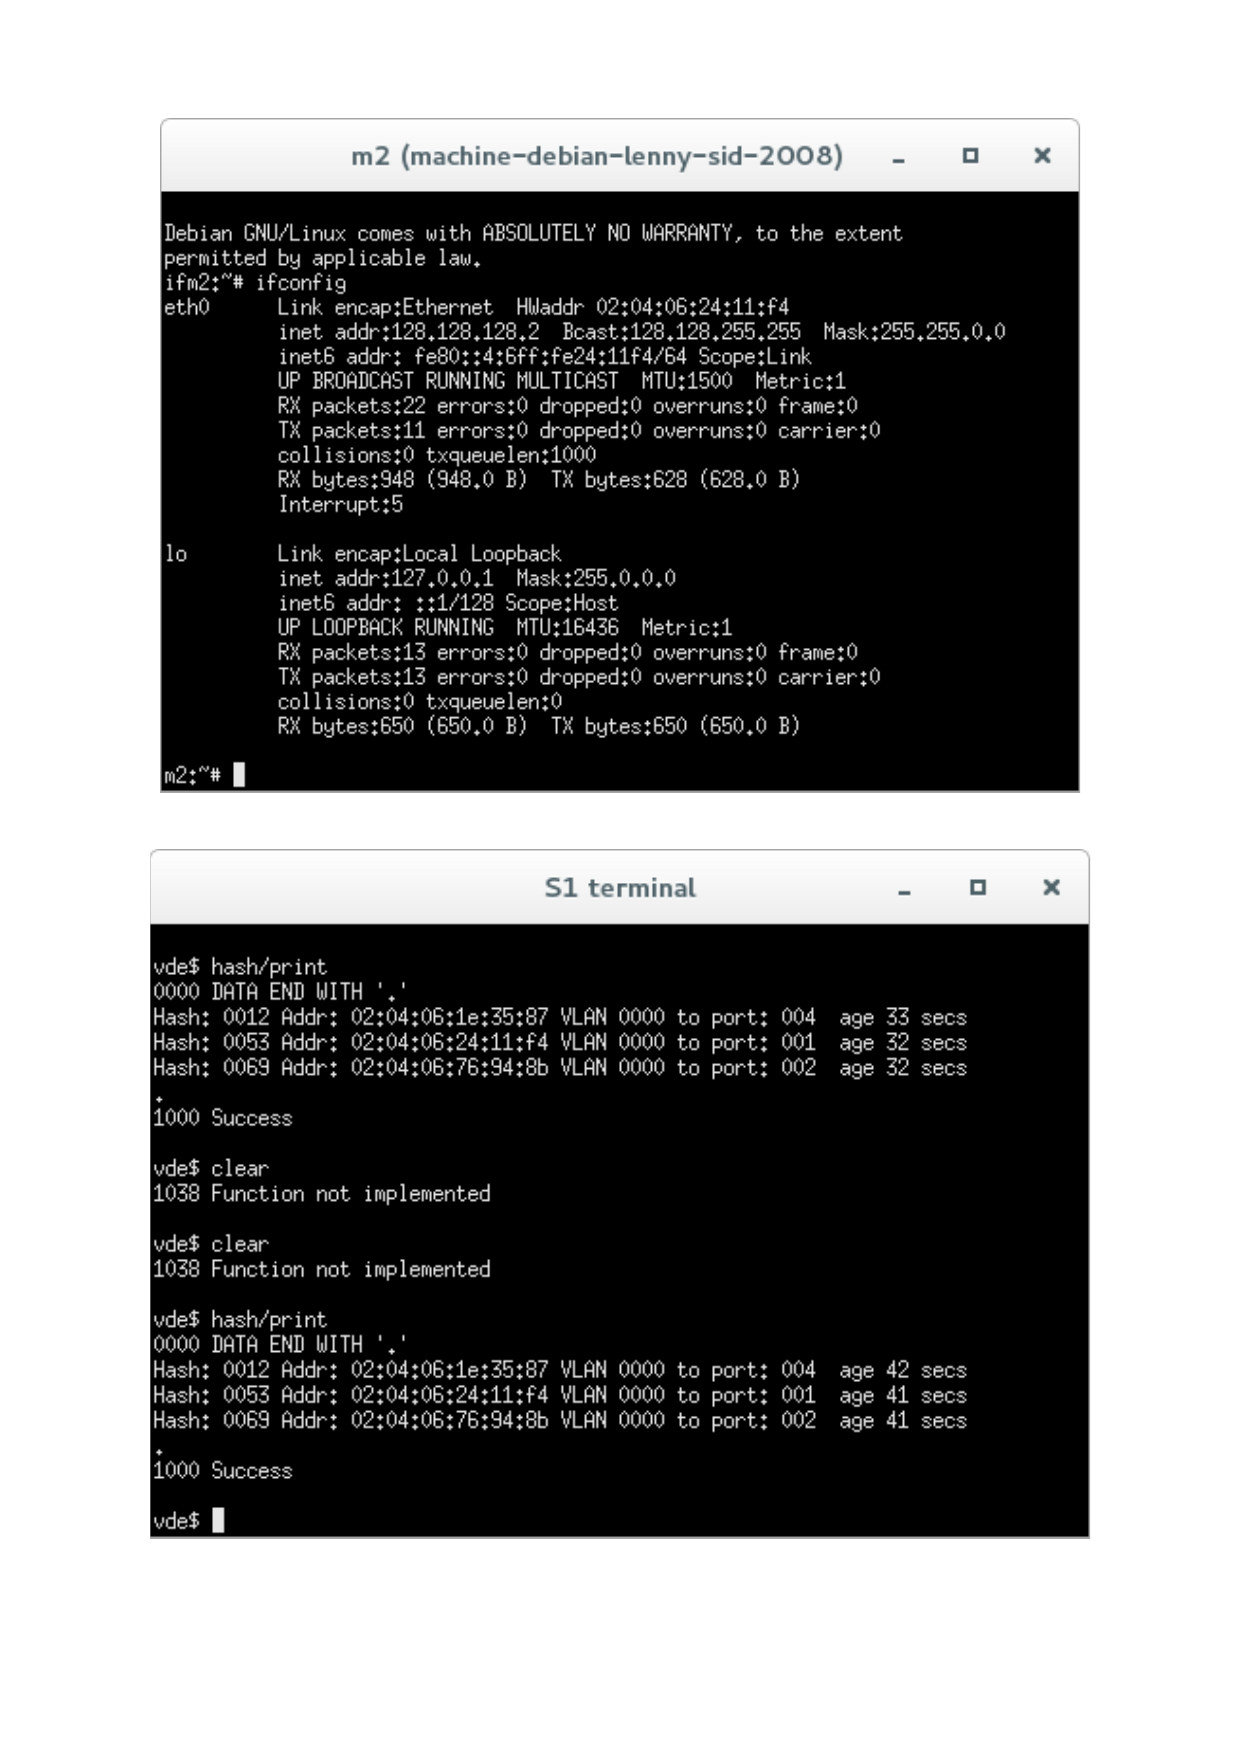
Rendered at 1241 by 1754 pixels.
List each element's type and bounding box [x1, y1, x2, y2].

picture [160, 118, 1081, 793]
picture [150, 849, 1091, 1539]
